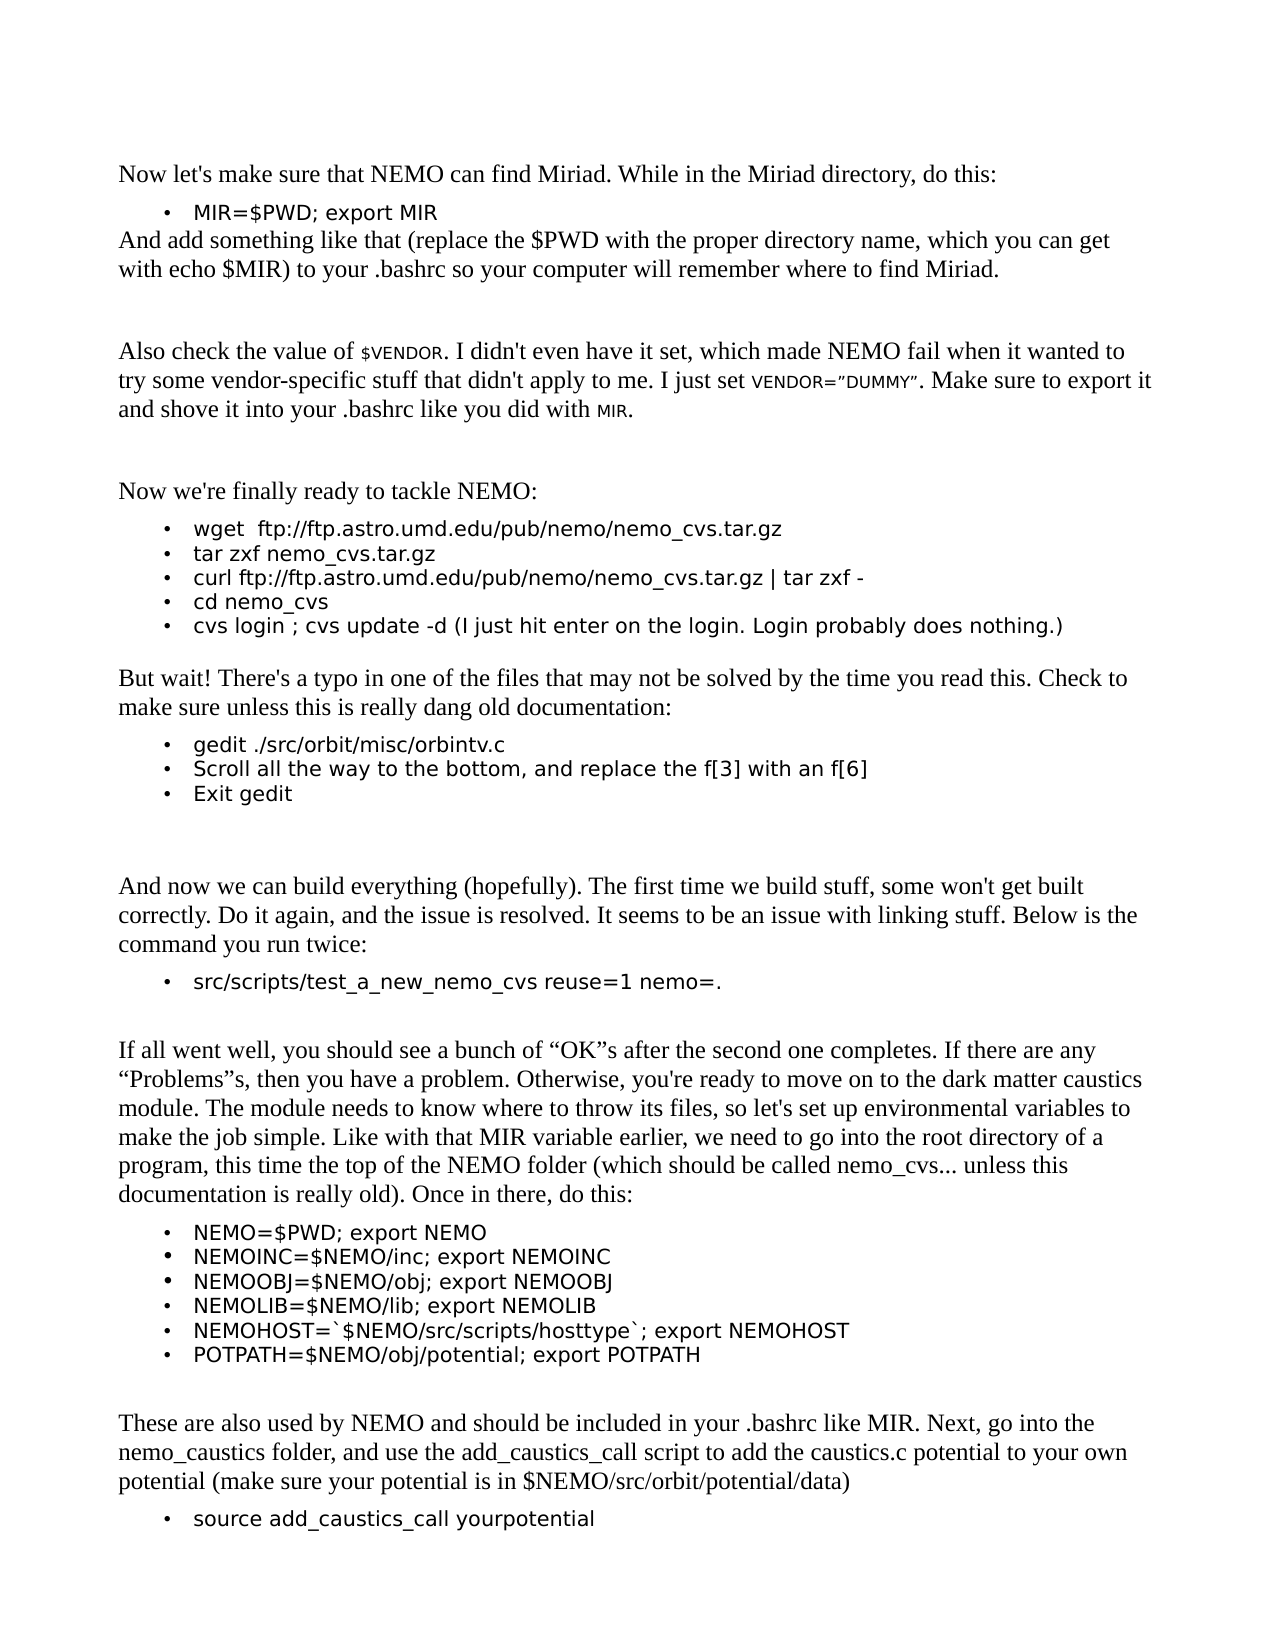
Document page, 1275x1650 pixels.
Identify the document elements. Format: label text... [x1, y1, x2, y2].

text These are also used by NEMO and should be included in your .bashrc like MIR. Next, go into the nemo_caustics folder, and use the add_caustics_call script to add the caustics.c potential to your own potential (make sure your potential is in $NEMO/src/orbit/potential/data) [118, 1408, 1157, 1495]
list source add_caustics_call yourpotential [164, 1507, 1157, 1532]
text And now we can build everything (hopefully). The first time we build stuff, some won't get built correctly. Do it again, and the issue is resolved. It seems to be an issue with linking stuff. Below is the command you run twice: [118, 871, 1157, 958]
list src/scripts/test_a_new_nemo_cvs reuse=1 nemo=. [164, 970, 1157, 994]
list NEMO=$PWD; export NEMO [164, 1221, 1157, 1245]
text Now we're finally ready to tackle NEMO: [118, 476, 1157, 505]
list MIR=$PWD; export MIR [164, 201, 1157, 225]
list POTPATH=$NEMO/obj/potential; export POTPATH [164, 1343, 1157, 1367]
list curl ftp://ftp.astro.umd.edu/pub/nemo/nemo_cvs.tar.gz | tar zxf - [164, 566, 1157, 590]
list cd nemo_cvs [164, 590, 1157, 614]
list NEMOOBJ=$NEMO/obj; export NEMOOBJ [164, 1270, 1157, 1294]
list wget ftp://ftp.astro.umd.edu/pub/nemo/nemo_cvs.tar.gz [164, 517, 1157, 542]
list Exit gedit [164, 782, 1157, 806]
list tar zxf nemo_cvs.tar.gz [164, 542, 1157, 566]
list Scroll all the way to the bottom, and replace the f[3] with an f[6] [164, 757, 1157, 782]
list NEMOINC=$NEMO/inc; export NEMOINC [164, 1245, 1157, 1270]
list NEMOLIB=$NEMO/lib; export NEMOLIB [164, 1294, 1157, 1319]
list cvs login ; cvs update -d (I just hit enter on the login. Login probably does nothing.) [164, 614, 1157, 639]
text But wait! There's a typo in one of the files that may not be solved by the time you read this. Check to make sure unless this is really dang old documentation: [118, 663, 1157, 721]
text Now let's make sure that NEMO can find Miriad. While in the Miriad directory, do this: [118, 159, 1157, 188]
text And add something like that (replace the $PWD with the proper directory name, which you can get with echo $MIR) to your .bashrc so your computer will remember where to find Miriad. [118, 225, 1157, 282]
list NEMOHOST=`$NEMO/src/scripts/hosttype`; export NEMOHOST [164, 1319, 1157, 1343]
list gedit ./src/orbit/misc/orbintv.c [164, 733, 1157, 757]
text Also check the value of $VENDOR. I didn't even have it set, which made NEMO fail when it wanted to try some vendor-specific stuff that didn't apply to me. I just set VENDOR=”DUMMY”. Make sure to export it and shove it into your .bashrc like you did with MIR. [118, 336, 1157, 422]
text If all went well, you should see a bunch of “OK”s after the second one completes. If there are any “Problems”s, then you have a problem. Otherwise, you're ready to move on to the dark matter caustics module. The module needs to know where to throw its files, so let's set up environmental variables to make the job simple. Like with that MIR variable earlier, we need to go into the root directory of a program, this time the top of the NEMO folder (which should be called nemo_cvs... unless this documentation is really old). Once in there, do this: [118, 1036, 1157, 1208]
